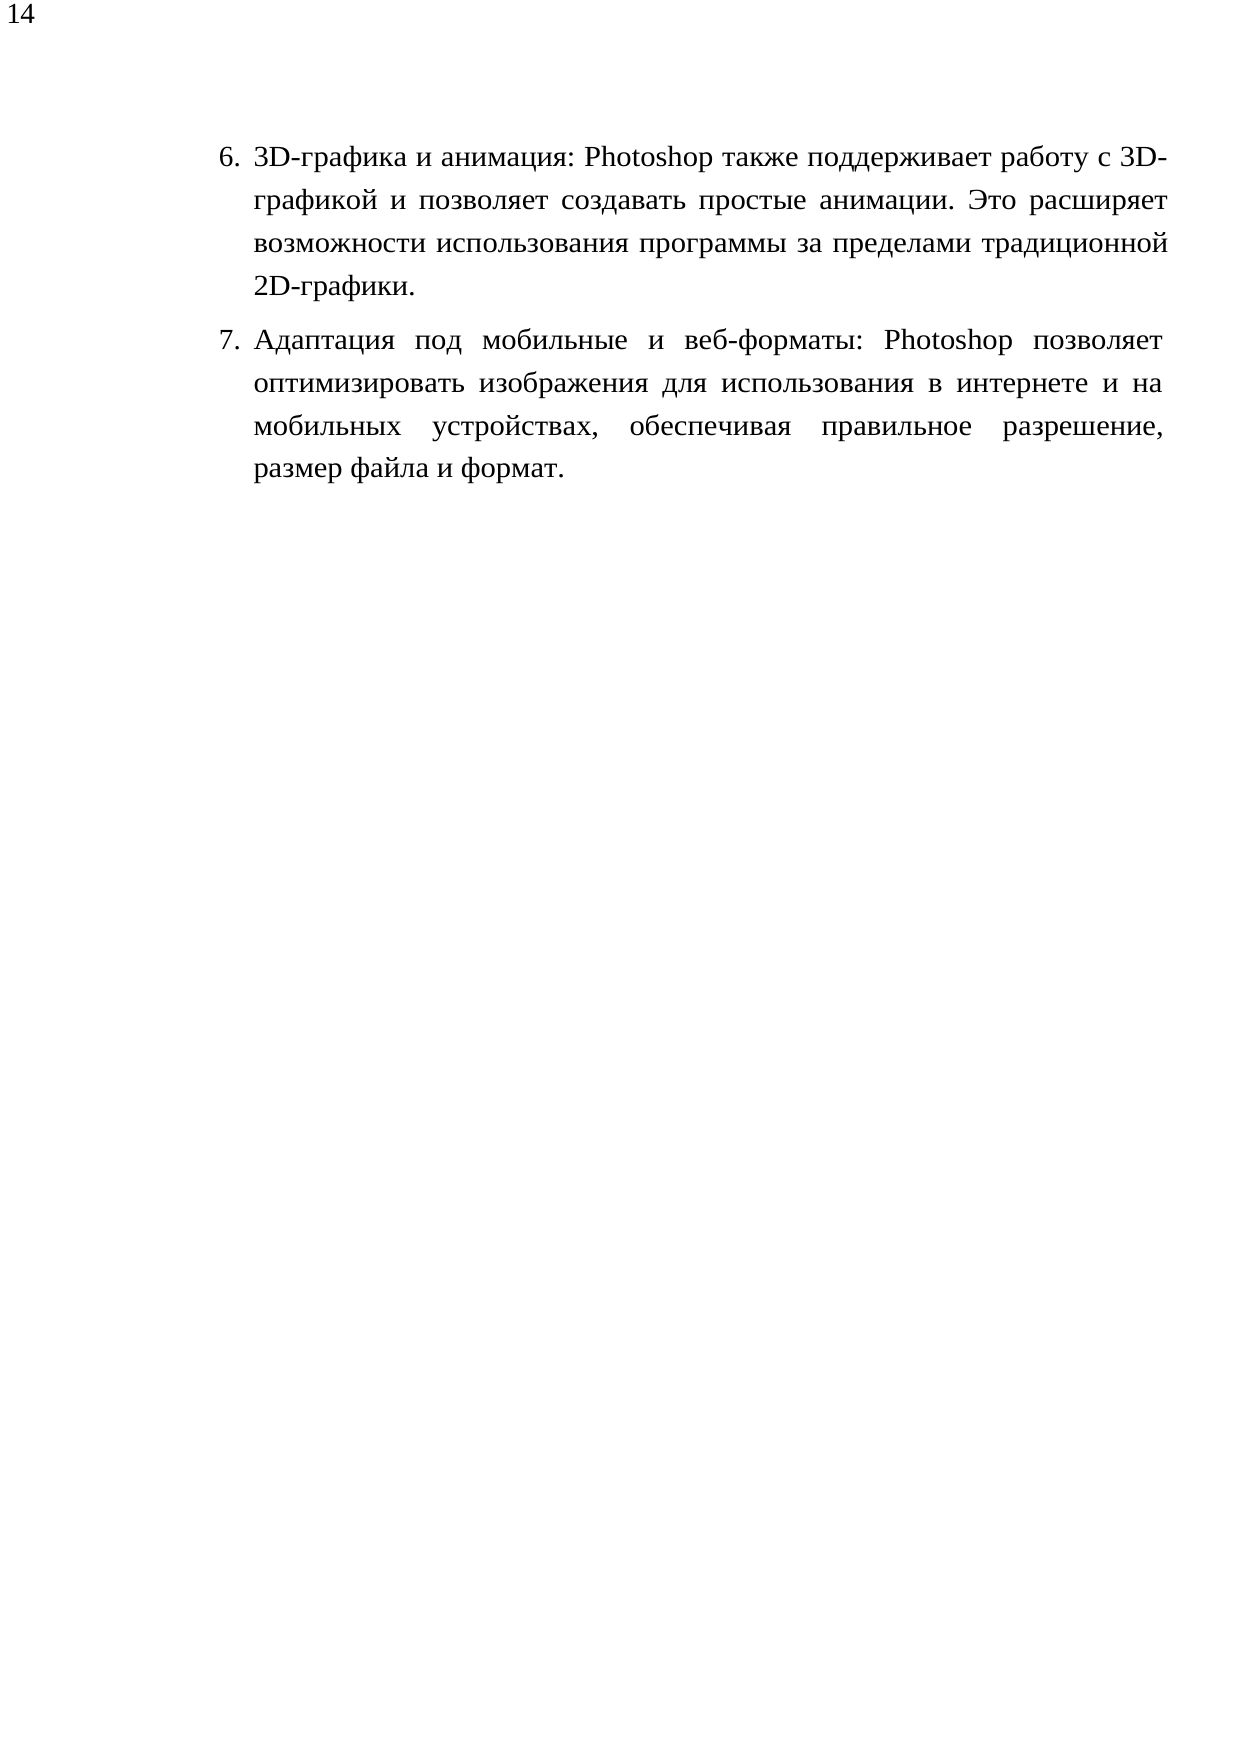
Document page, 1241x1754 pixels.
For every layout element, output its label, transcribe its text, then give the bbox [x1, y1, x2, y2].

list 3D-графика и анимация: Photoshop также поддерживает работу с 3D- графикой и позволяет создавать простые анимации. Это расширяет возможности использования программы за пределами традиционной 2D-графики. [219, 139, 1169, 301]
list Адаптация под мобильные и веб-форматы: Photoshop позволяет оптимизировать изображения для использования в интернете и на мобильных устройствах, обеспечивая правильное разрешение, размер файла и формат. [219, 322, 1164, 484]
